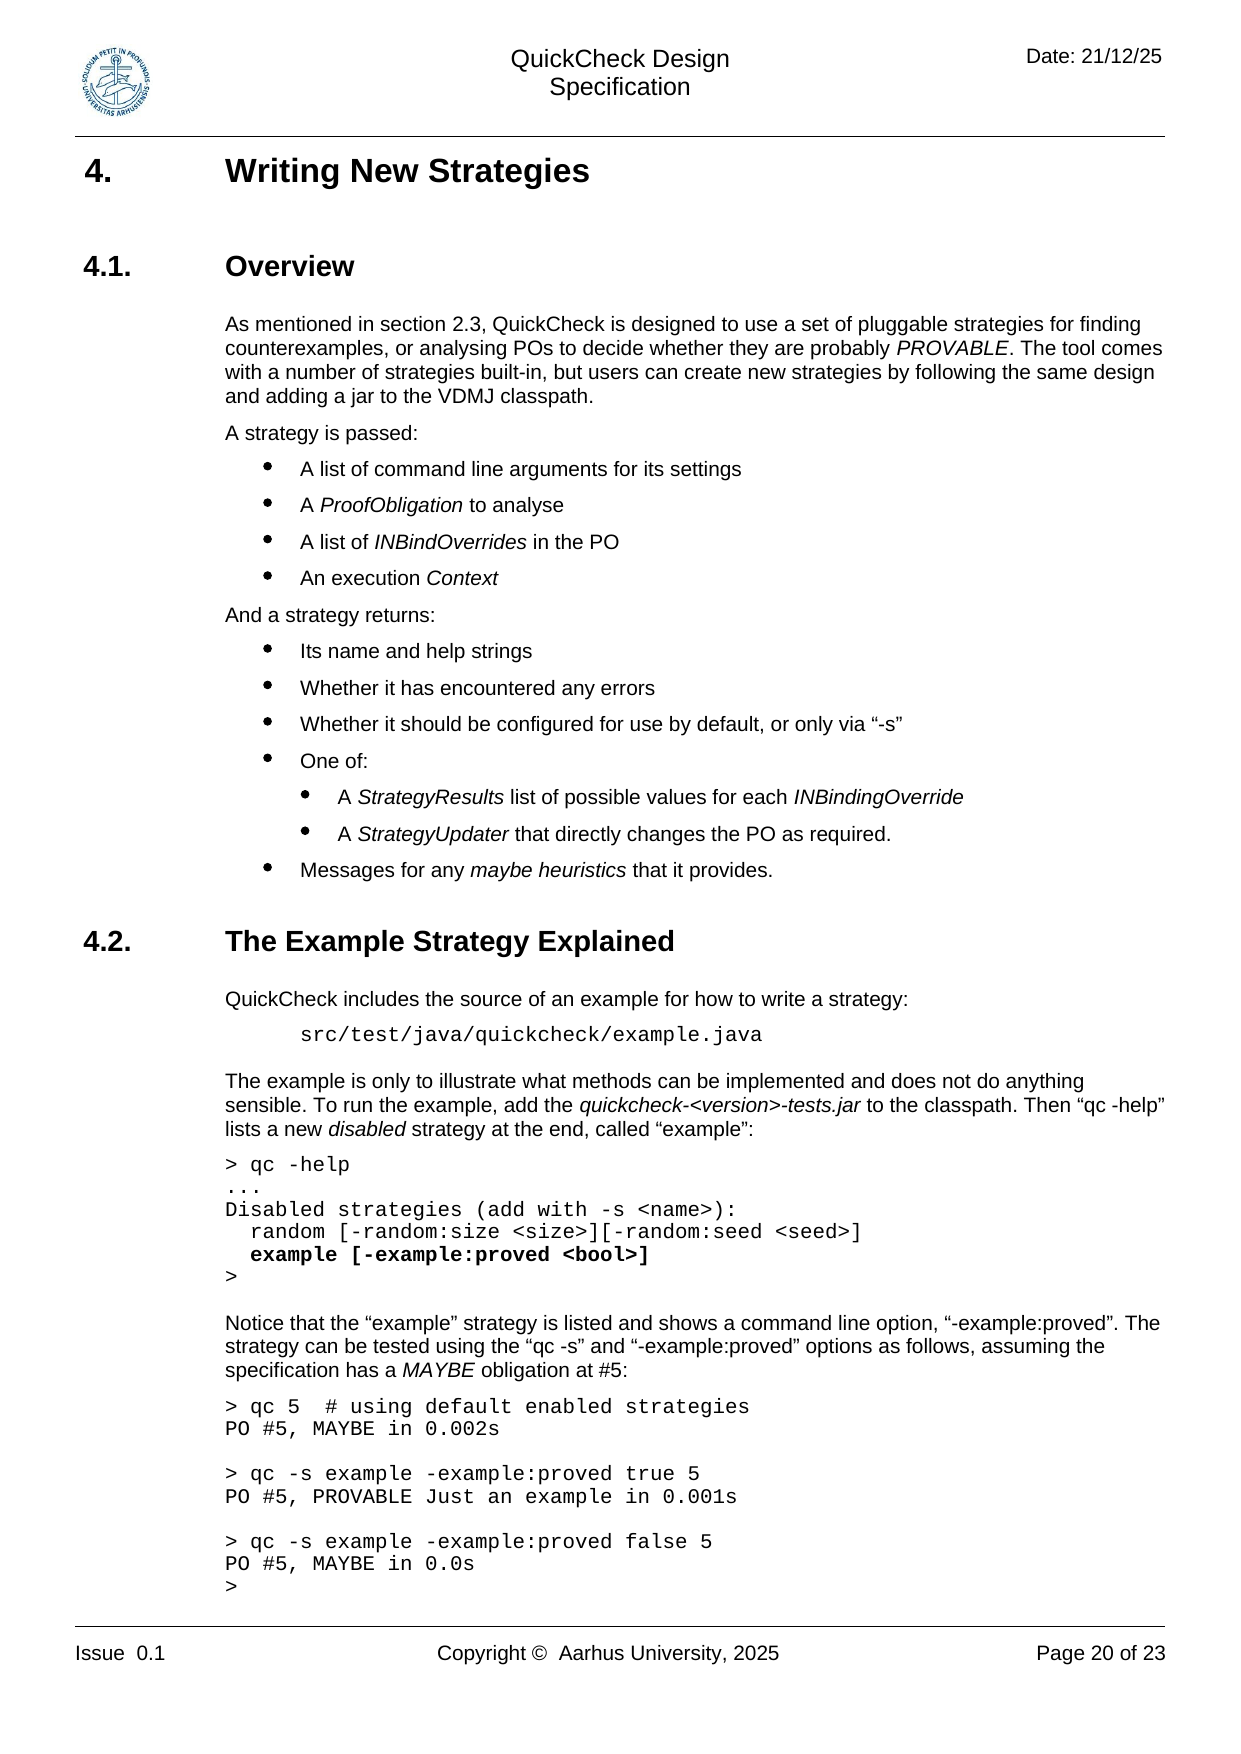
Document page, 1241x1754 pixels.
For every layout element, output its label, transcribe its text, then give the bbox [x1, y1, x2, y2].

text > [225, 1266, 1165, 1288]
list One of: [262, 749, 1165, 773]
list Its name and help strings [262, 639, 1165, 663]
picture [78, 44, 153, 120]
subtitle Overview [75, 250, 1165, 282]
list A list of command line arguments for its settings [262, 457, 1165, 481]
text ... [225, 1176, 1165, 1198]
text Notice that the “example” strategy is listed and shows a command line option, “-example:proved”. The strategy can be tested using the “qc -s” and “-example:proved” options as follows, assuming the specification has a MAYBE obligation at #5: [225, 1311, 1165, 1383]
text QuickCheck includes the source of an example for how to write a strategy: [225, 987, 1165, 1011]
text src/test/java/quickcheck/example.java [225, 1024, 1165, 1046]
text random [-random:size <size>][-random:seed <seed>] [225, 1221, 1165, 1243]
list Whether it has encountered any errors [262, 676, 1165, 700]
text PO #5, MAYBE in 0.0s [225, 1553, 1165, 1575]
text As mentioned in section 2.3, QuickCheck is designed to use a set of pluggable strategies for finding counterexamples, or analysing POs to decide whether they are probably PROVABLE. The tool comes with a number of strategies built-in, but users can create new strategies by following the same design and adding a jar to the VDMJ classpath. [225, 312, 1165, 408]
subtitle Writing New Strategies [75, 152, 1165, 190]
text The example is only to illustrate what methods can be implemented and does not do anything sensible. To run the example, add the quickcheck-<version>-tests.jar to the classpath. Then “qc -help” lists a new disabled strategy at the end, called “example”: [225, 1069, 1165, 1141]
text PO #5, PROVABLE Just an example in 0.001s [225, 1485, 1165, 1508]
text > qc -s example -example:proved false 5 [225, 1530, 1165, 1553]
list Whether it should be configured for use by default, or only via “-s” [262, 712, 1165, 736]
text > qc -help [225, 1153, 1165, 1176]
text > [225, 1575, 1165, 1598]
list A StrategyResults list of possible values for each INBindingOverride [300, 785, 1165, 809]
list Messages for any maybe heuristics that it provides. [262, 858, 1165, 882]
text PO #5, MAYBE in 0.002s [225, 1418, 1165, 1440]
text A strategy is passed: [225, 421, 1165, 445]
text Disabled strategies (add with -s <name>): [225, 1198, 1165, 1221]
text > qc -s example -example:proved true 5 [225, 1463, 1165, 1485]
list A list of INBindOverrides in the PO [262, 530, 1165, 554]
subtitle The Example Strategy Explained [75, 925, 1165, 957]
text And a strategy returns: [225, 603, 1165, 627]
text example [-example:proved <bool>] [225, 1243, 1165, 1266]
list A StrategyUpdater that directly changes the PO as required. [300, 822, 1165, 846]
list An execution Context [262, 567, 1165, 591]
text > qc 5 # using default enabled strategies [225, 1395, 1165, 1418]
list A ProofObligation to analyse [262, 494, 1165, 518]
